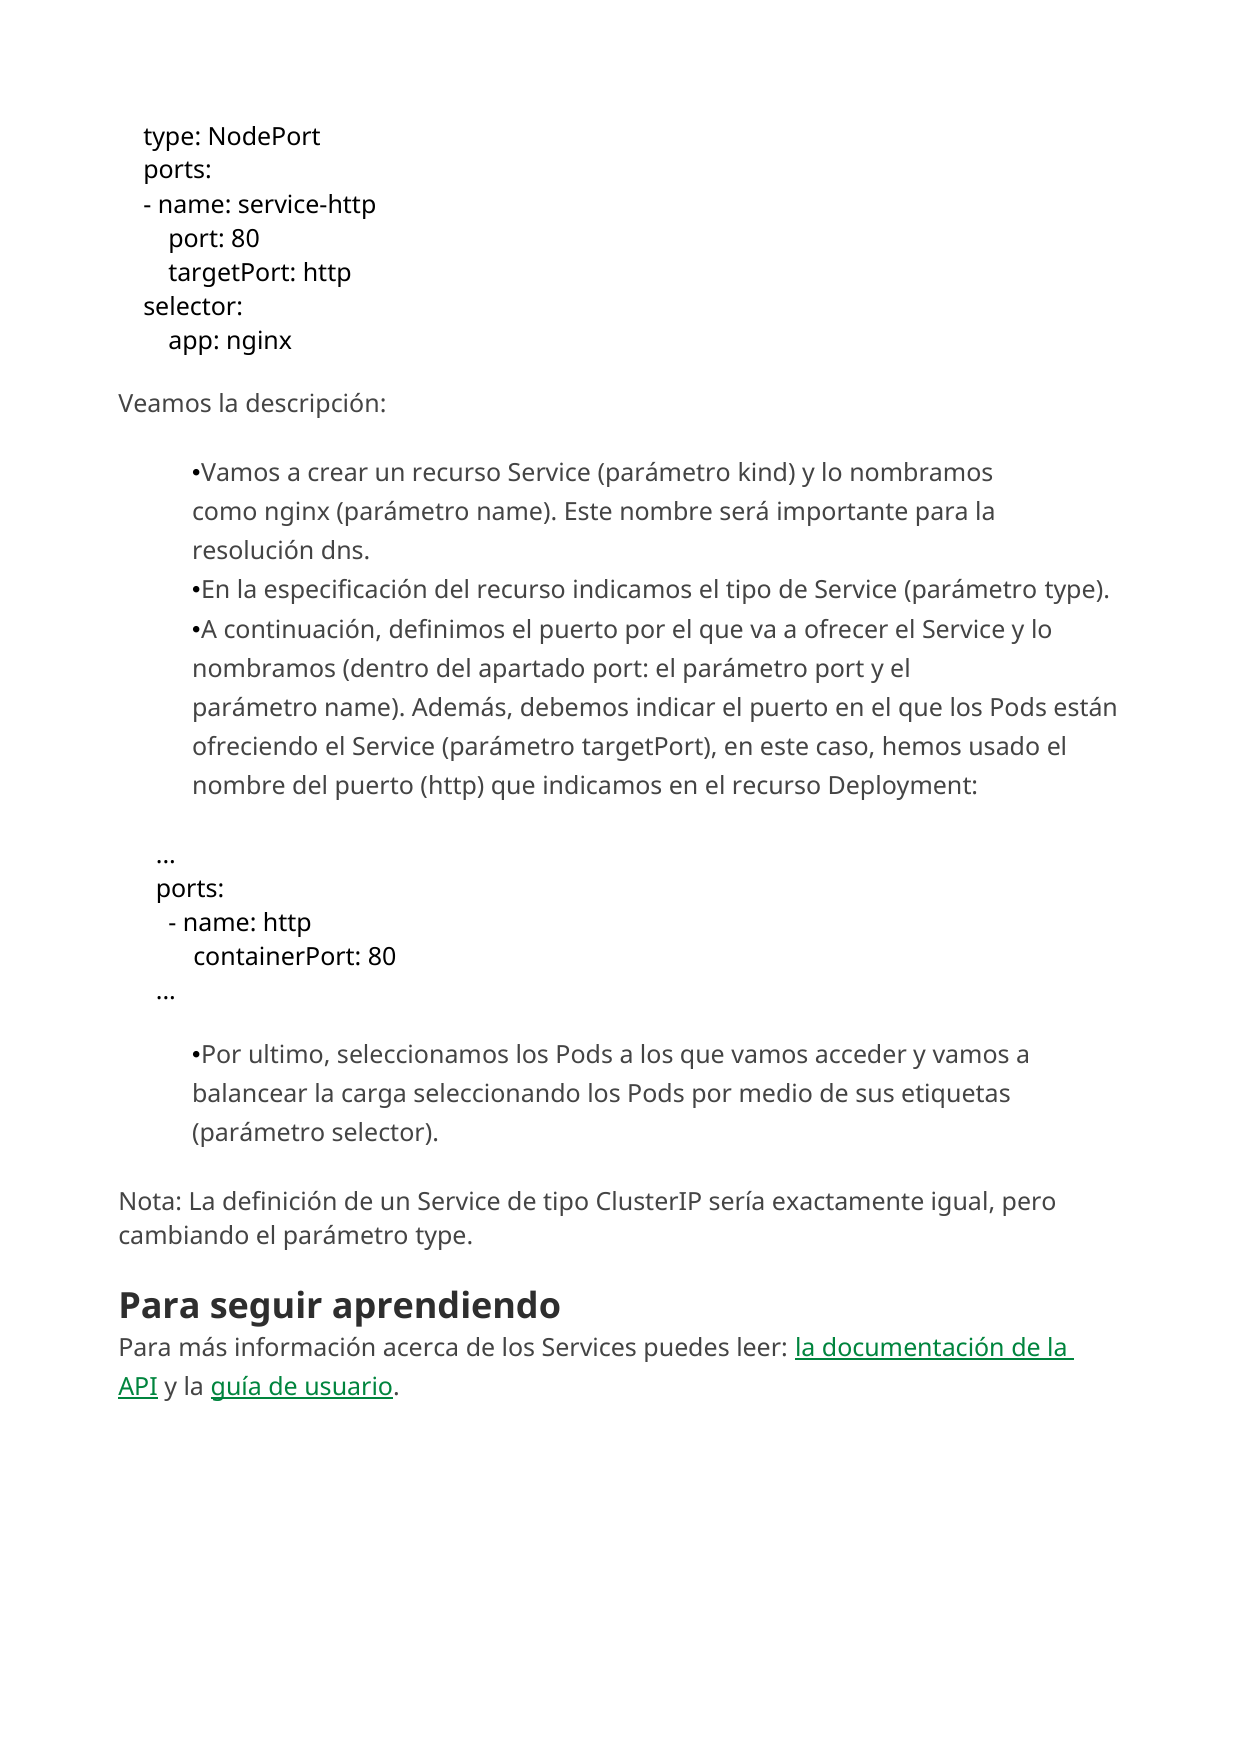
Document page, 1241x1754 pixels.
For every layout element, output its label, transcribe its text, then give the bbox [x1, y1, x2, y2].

text port: 80 [118, 220, 1122, 254]
list A continuación, definimos el puerto por el que va a ofrecer el Service y lo nombramos (dentro del apartado port: el parámetro port y el parámetro name). Además, debemos indicar el puerto en el que los Pods están ofreciendo el Service (parámetro targetPort), en este caso, hemos usado el nombre del puerto (http) que indicamos en el recurso Deployment: [118, 611, 1122, 802]
text app: nginx [118, 322, 1122, 357]
text Veamos la descripción: [118, 386, 1122, 420]
text ports: [118, 152, 1122, 186]
text containerPort: 80 [118, 939, 1122, 973]
text type: NodePort [118, 118, 1122, 152]
text targetPort: http [118, 254, 1122, 288]
text selector: [118, 288, 1122, 322]
list En la especificación del recurso indicamos el tipo de Service (parámetro type). [118, 572, 1122, 606]
text Para más información acerca de los Services puedes leer: la documentación de la API y la guía de usuario. [118, 1329, 1122, 1402]
list Por ultimo, seleccionamos los Pods a los que vamos acceder y vamos a balancear la carga seleccionando los Pods por medio de sus etiquetas (parámetro selector). [118, 1036, 1122, 1149]
text ports: [118, 871, 1122, 905]
text Nota: La definición de un Service de tipo ClusterIP sería exactamente igual, pero cambiando el parámetro type. [118, 1183, 1122, 1252]
text - name: service-http [118, 186, 1122, 220]
text Para seguir aprendiendo [118, 1280, 1122, 1329]
text - name: http [118, 905, 1122, 939]
text ... [118, 837, 1122, 871]
text ... [118, 973, 1122, 1007]
list Vamos a crear un recurso Service (parámetro kind) y lo nombramos como nginx (parámetro name). Este nombre será importante para la resolución dns. [118, 455, 1122, 567]
